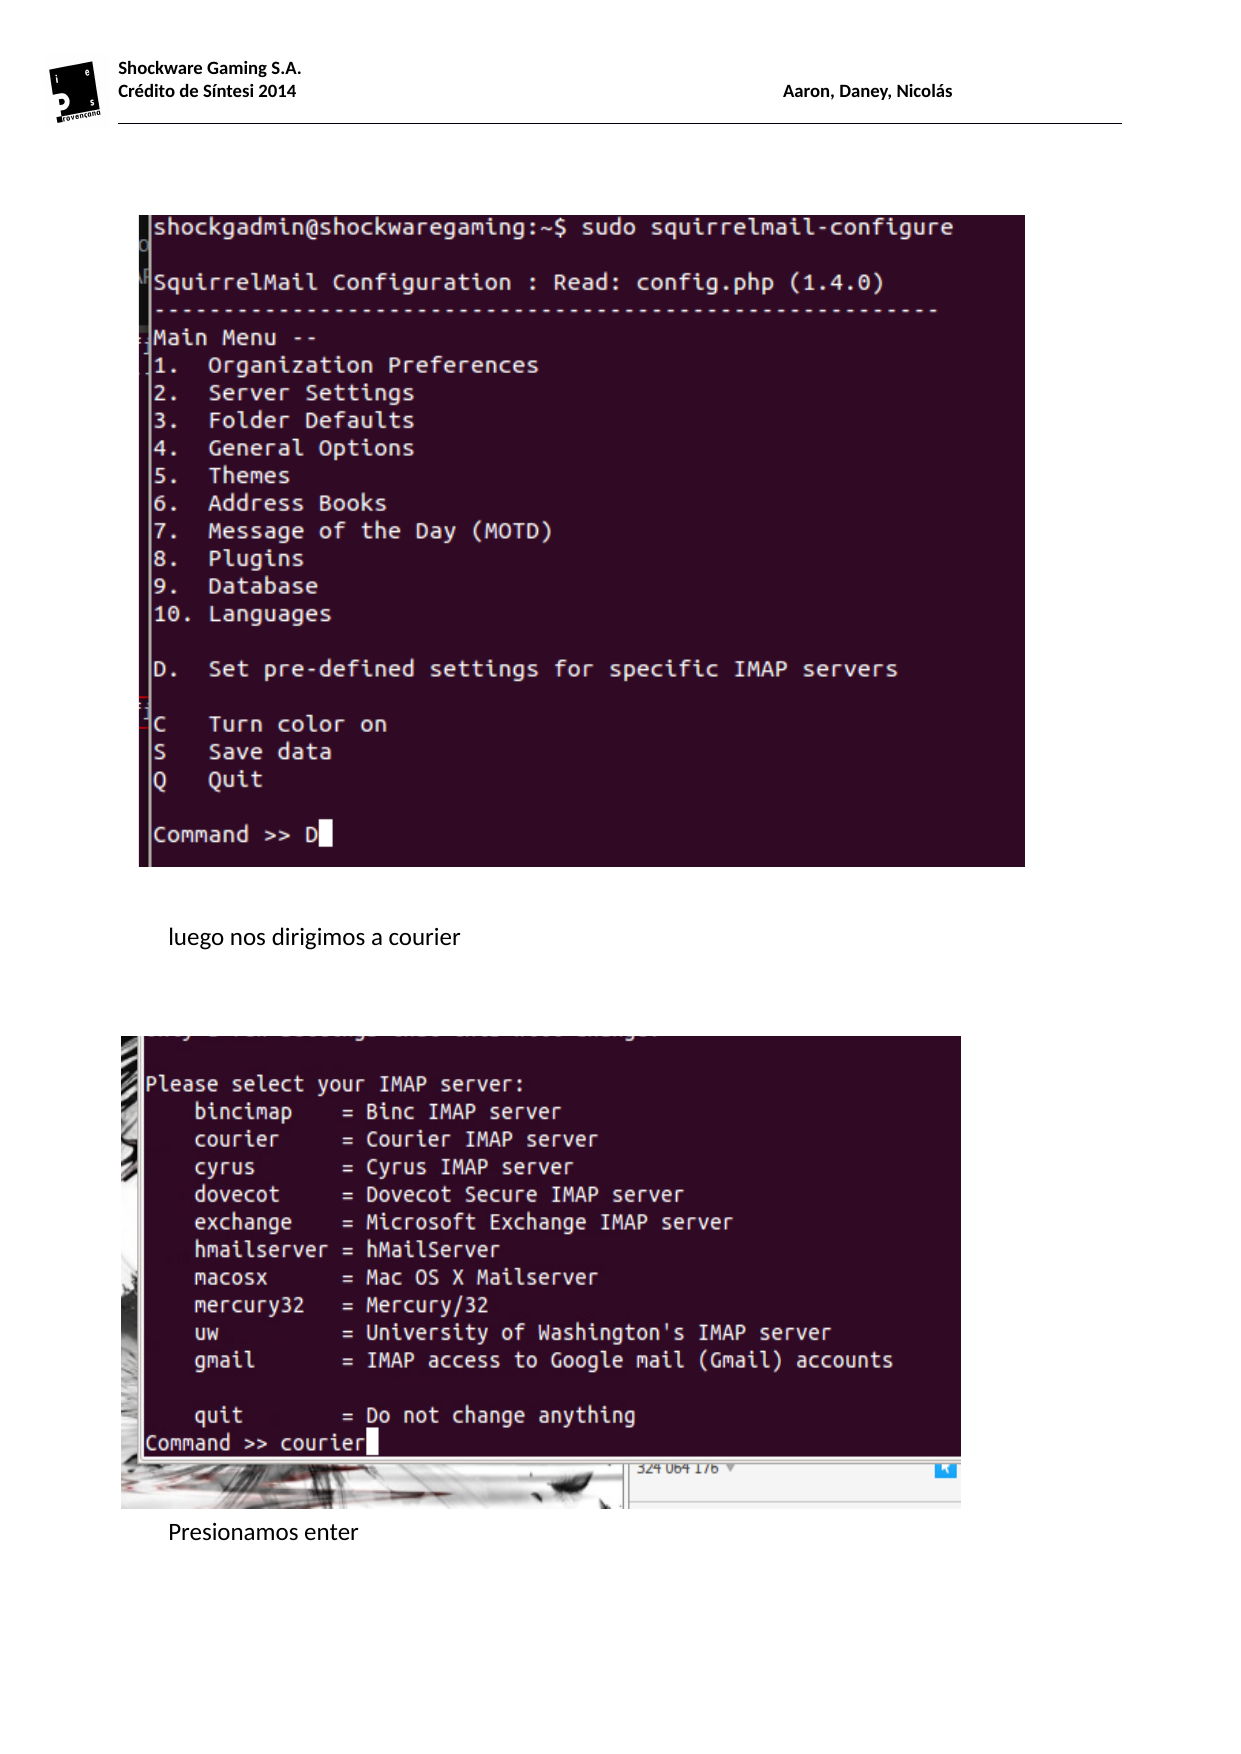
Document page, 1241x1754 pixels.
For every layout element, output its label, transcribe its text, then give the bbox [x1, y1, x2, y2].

picture [138, 215, 1025, 867]
text Presionamos enter [118, 1516, 1122, 1546]
picture [121, 1036, 961, 1509]
text luego nos dirigimos a courier [118, 921, 1122, 952]
picture [43, 54, 110, 128]
